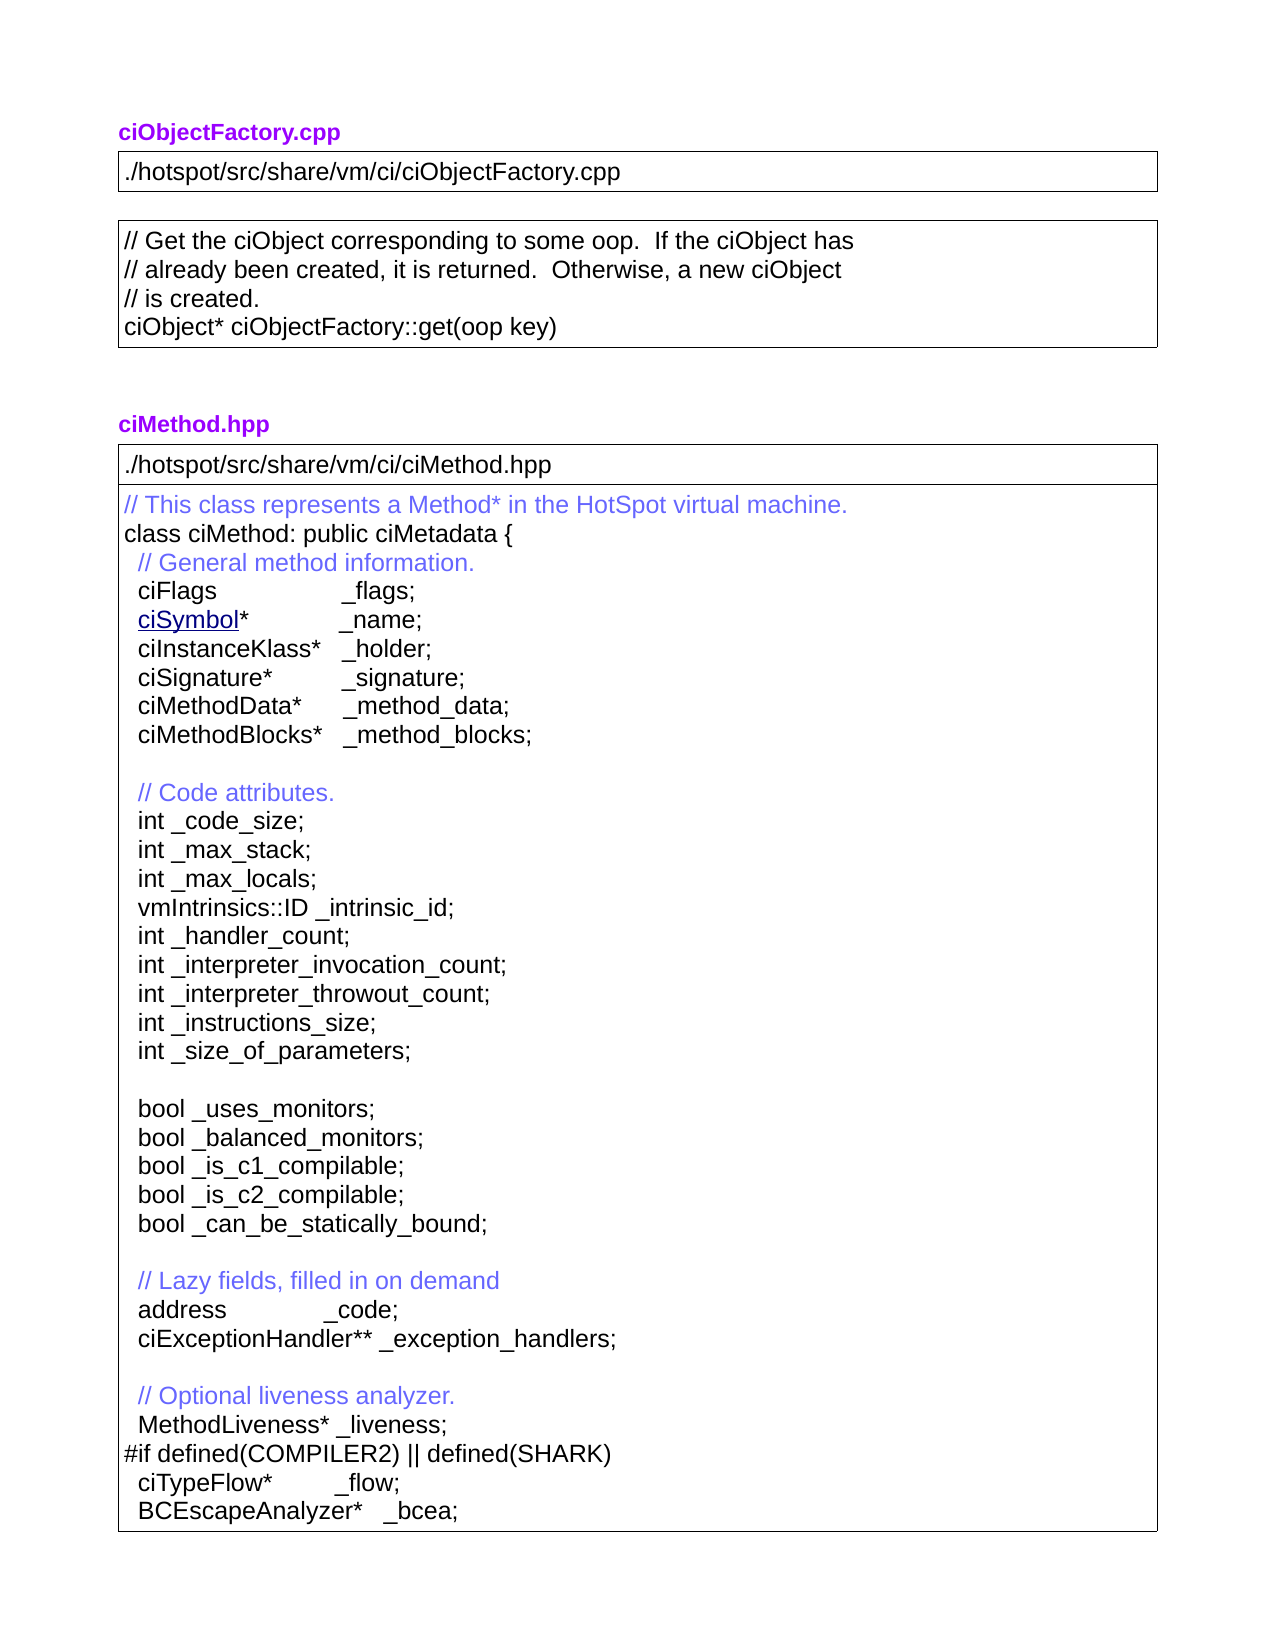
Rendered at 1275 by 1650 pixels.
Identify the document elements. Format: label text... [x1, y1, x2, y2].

subtitle ciObjectFactory.cpp [118, 118, 1157, 145]
table_header // Get the ciObject corresponding to some oop. If the ciObject has // already been created, it is returned. Otherwise, a new ciObject // is created. ciObject* ciObjectFactory::get(oop key) [119, 221, 1157, 347]
table_header ./hotspot/src/share/vm/ci/ciObjectFactory.cpp [119, 152, 1157, 191]
table_header // This class represents a Method* in the HotSpot virtual machine. class ciMethod: public ciMetadata { // General method information. ciFlags _flags; ciSymbol* _name; ciInstanceKlass* _holder; ciSignature* _signature; ciMethodData* _method_data; ciMethodBlocks* _method_blocks; // Code attributes. int _code_size; int _max_stack; int _max_locals; vmIntrinsics::ID _intrinsic_id; int _handler_count; int _interpreter_invocation_count; int _interpreter_throwout_count; int _instructions_size; int _size_of_parameters; bool _uses_monitors; bool _balanced_monitors; bool _is_c1_compilable; bool _is_c2_compilable; bool _can_be_statically_bound; // Lazy fields, filled in on demand address _code; ciExceptionHandler** _exception_handlers; // Optional liveness analyzer. MethodLiveness* _liveness; #if defined(COMPILER2) || defined(SHARK) ciTypeFlow* _flow; BCEscapeAnalyzer* _bcea; [119, 485, 1157, 1531]
table_header ./hotspot/src/share/vm/ci/ciMethod.hpp [119, 445, 1157, 484]
subtitle ciMethod.hpp [118, 411, 1157, 437]
